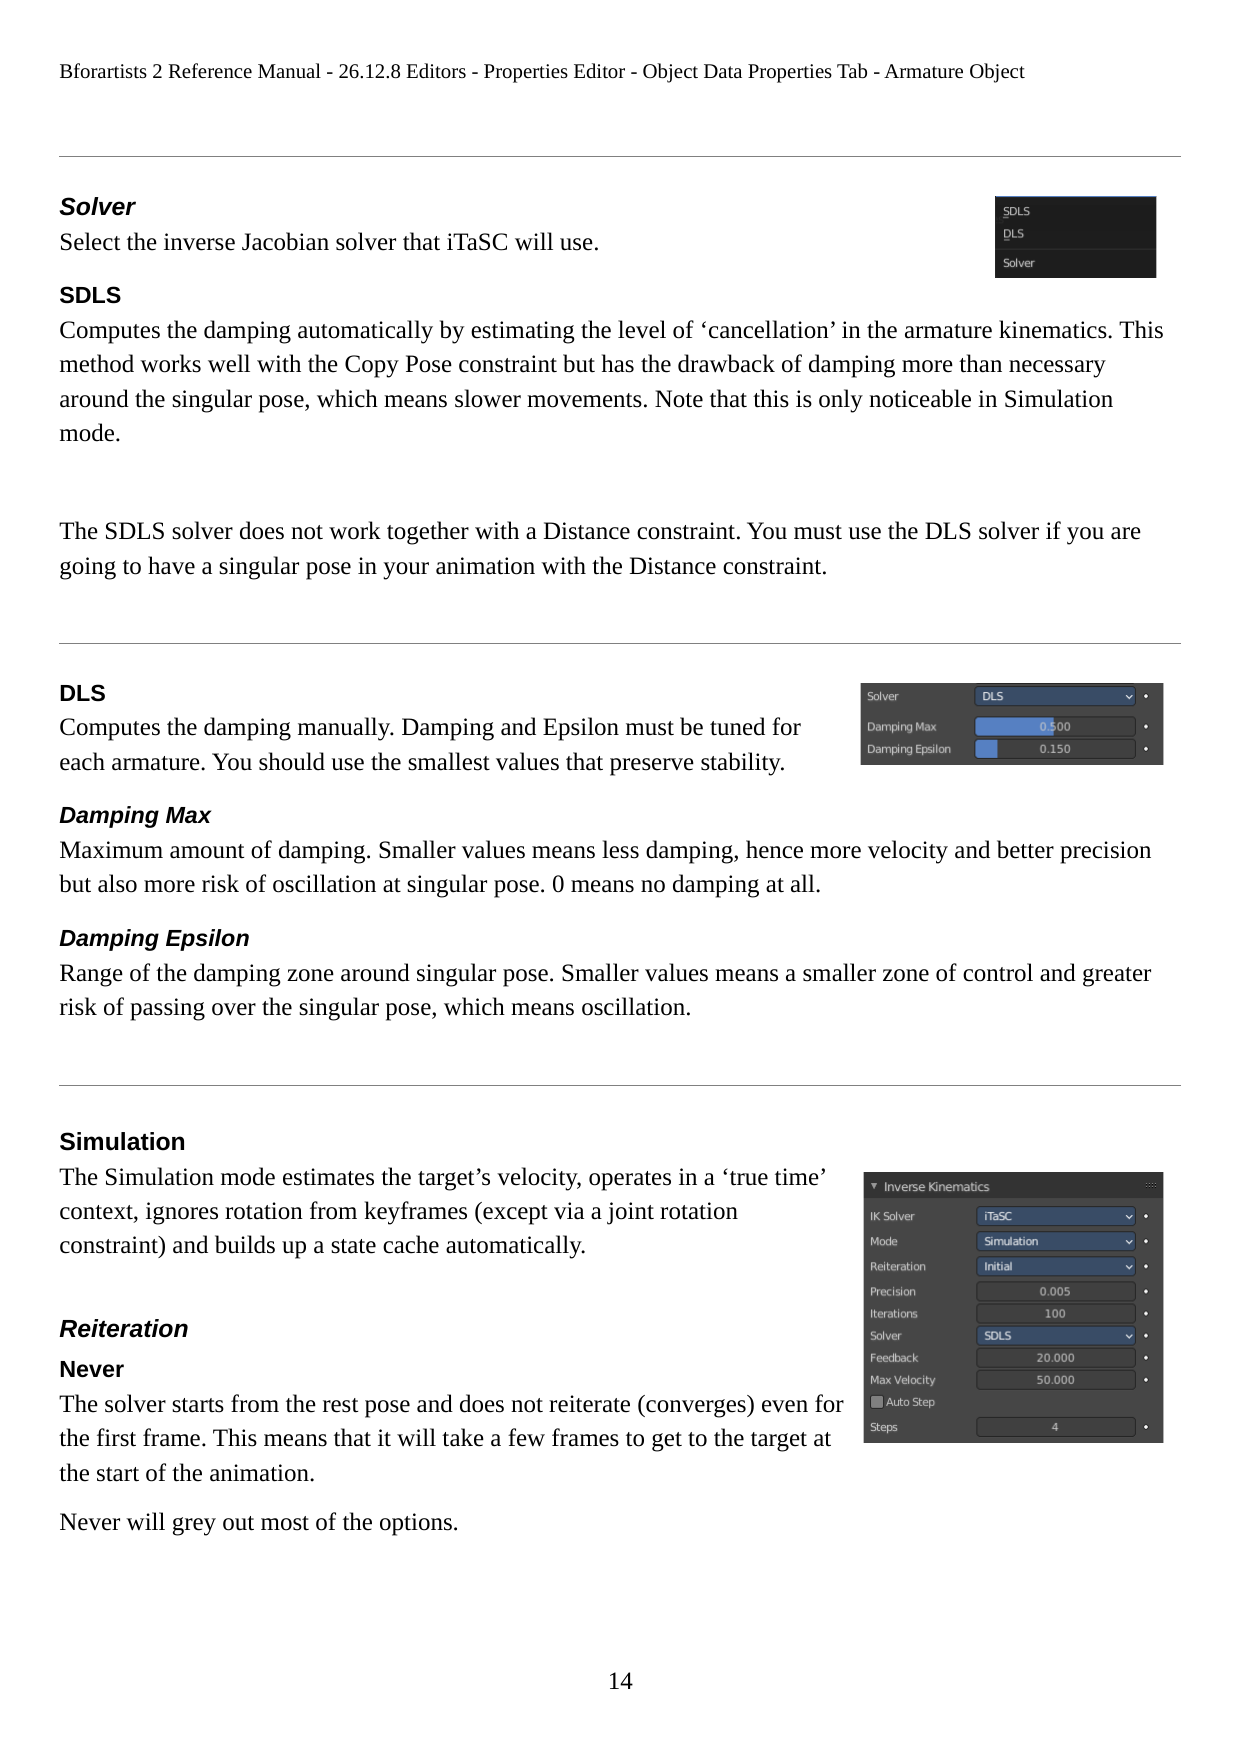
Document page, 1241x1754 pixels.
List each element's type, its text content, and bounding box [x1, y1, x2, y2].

picture [860, 683, 1164, 765]
text Computes the damping automatically by estimating the level of ‘cancellation’ in the armature kinematics. This method works well with the Copy Pose constraint but has the drawback of damping more than necessary around the singular pose, which means slower movements. Note that this is only noticeable in Simulation mode. [59, 315, 1181, 447]
subtitle Reiteration [59, 1314, 863, 1343]
subtitle DLS [59, 679, 1181, 706]
subtitle Damping Max [59, 802, 1181, 829]
subtitle Simulation [59, 1127, 1181, 1155]
picture [995, 196, 1157, 278]
text Never will grey out most of the options. [59, 1507, 1181, 1535]
text The SDLS solver does not work together with a Distance constraint. You must use the DLS solver if you are going to have a singular pose in your animation with the Distance constraint. [59, 516, 1181, 580]
subtitle Damping Epsilon [59, 925, 1181, 952]
subtitle SDLS [59, 282, 1181, 309]
subtitle [1164, 1356, 1181, 1382]
subtitle Never [59, 1356, 863, 1382]
text The Simulation mode estimates the target’s velocity, operates in a ‘true time’ context, ignores rotation from keyframes (except via a joint rotation constraint) and builds up a state cache automatically. [59, 1162, 1181, 1259]
text Select the inverse Jacobian solver that iTaSC will use. [59, 227, 995, 255]
picture [863, 1172, 1164, 1443]
text The solver starts from the rest pose and does not reiterate (converges) even for the first frame. This means that it will take a few frames to get to the target at the start of the animation. [59, 1389, 1181, 1486]
text Computes the damping manually. Damping and Epsilon must be tuned for each armature. You should use the smallest values that preserve stability. [59, 712, 1181, 775]
subtitle Solver [59, 192, 1181, 220]
text Maximum amount of damping. Smaller values means less damping, hence more velocity and better precision but also more risk of oscillation at singular pose. 0 means no damping at all. [59, 835, 1181, 898]
subtitle [1164, 1314, 1181, 1343]
text Range of the damping zone around singular pose. Smaller values means a smaller zone of control and greater risk of passing over the singular pose, which means oscillation. [59, 958, 1181, 1021]
